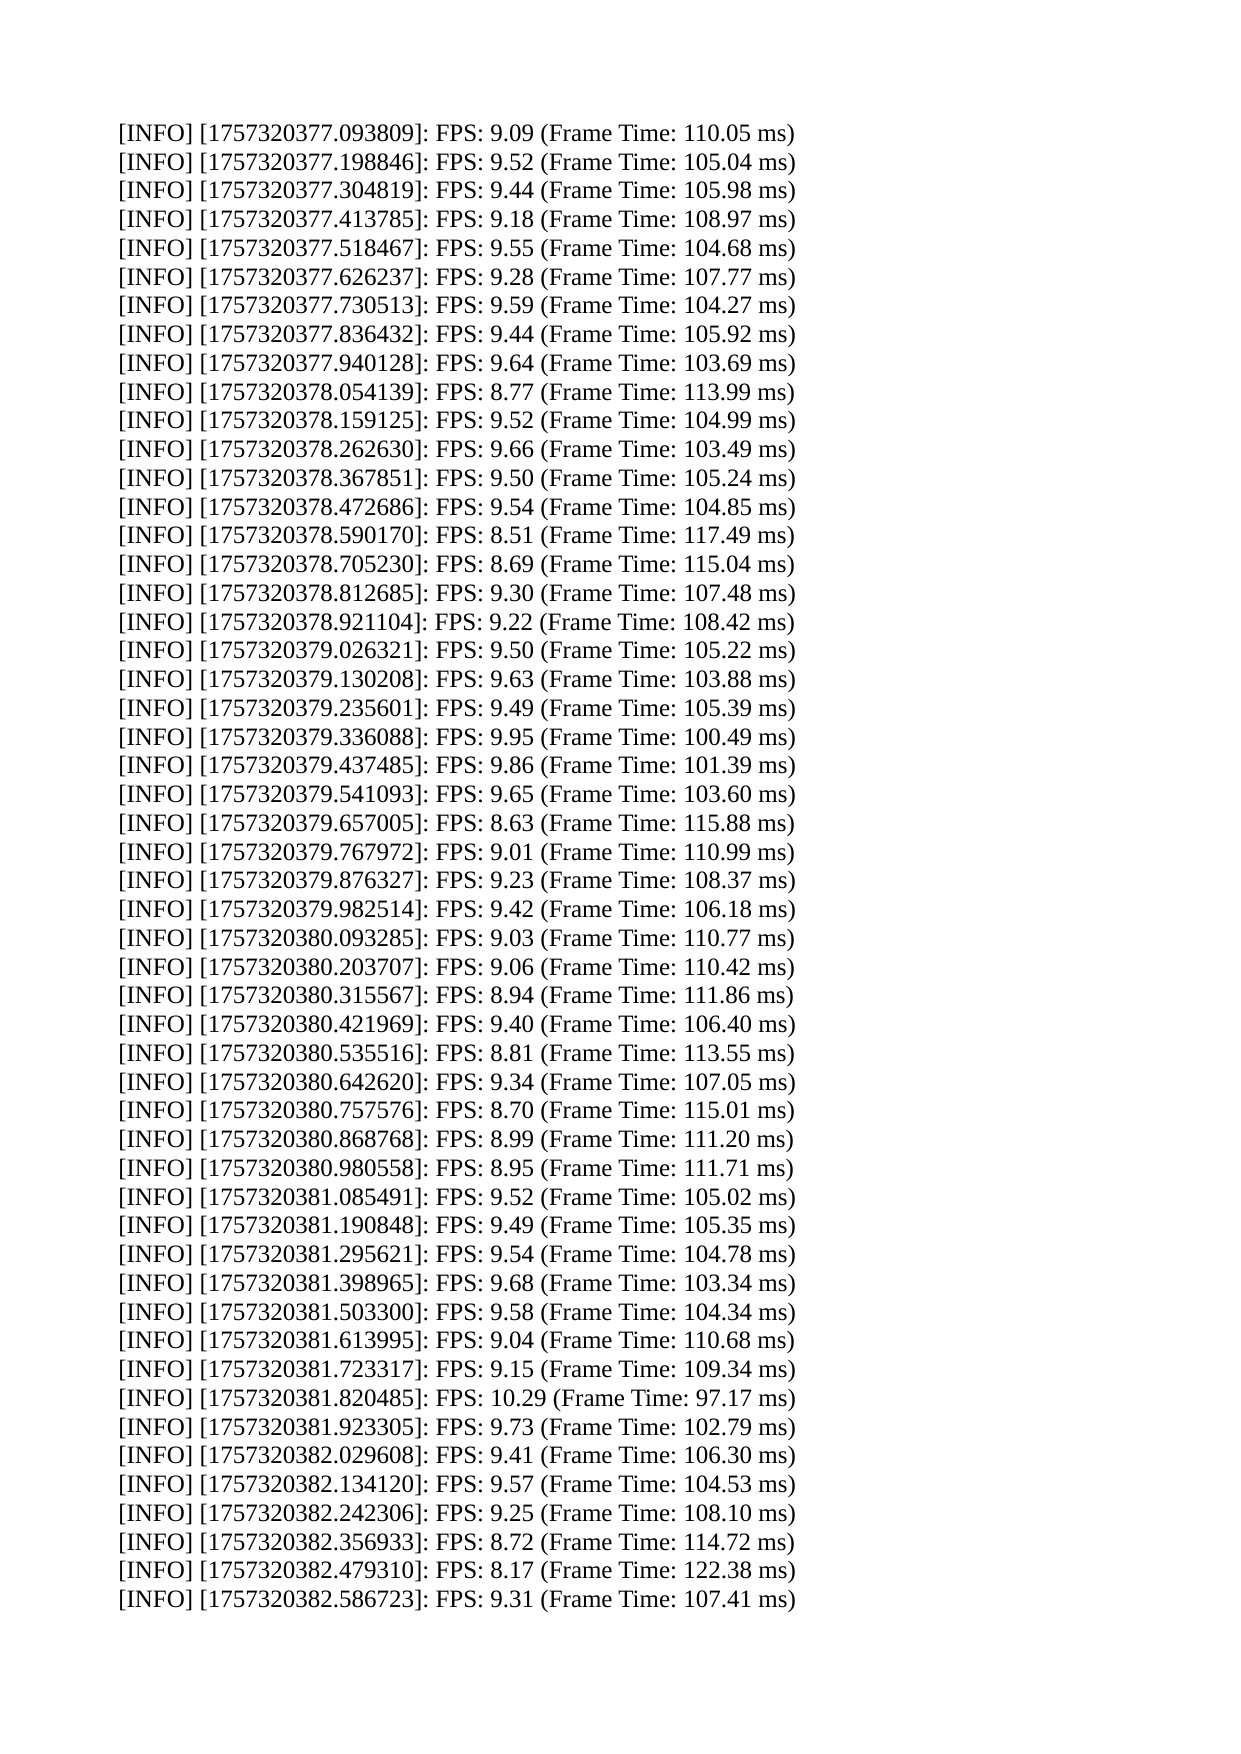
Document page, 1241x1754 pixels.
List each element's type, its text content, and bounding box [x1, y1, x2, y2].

text [INFO] [1757320382.134120]: FPS: 9.57 (Frame Time: 104.53 ms) [118, 1469, 1122, 1498]
text [INFO] [1757320379.541093]: FPS: 9.65 (Frame Time: 103.60 ms) [118, 779, 1122, 808]
text [INFO] [1757320379.026321]: FPS: 9.50 (Frame Time: 105.22 ms) [118, 636, 1122, 664]
text [INFO] [1757320377.518467]: FPS: 9.55 (Frame Time: 104.68 ms) [118, 233, 1122, 262]
text [INFO] [1757320380.315567]: FPS: 8.94 (Frame Time: 111.86 ms) [118, 981, 1122, 1009]
text [INFO] [1757320377.940128]: FPS: 9.64 (Frame Time: 103.69 ms) [118, 348, 1122, 377]
text [INFO] [1757320378.262630]: FPS: 9.66 (Frame Time: 103.49 ms) [118, 434, 1122, 463]
text [INFO] [1757320381.820485]: FPS: 10.29 (Frame Time: 97.17 ms) [118, 1383, 1122, 1412]
text [INFO] [1757320379.982514]: FPS: 9.42 (Frame Time: 106.18 ms) [118, 894, 1122, 923]
text [INFO] [1757320379.336088]: FPS: 9.95 (Frame Time: 100.49 ms) [118, 722, 1122, 751]
text [INFO] [1757320382.029608]: FPS: 9.41 (Frame Time: 106.30 ms) [118, 1441, 1122, 1469]
text [INFO] [1757320379.876327]: FPS: 9.23 (Frame Time: 108.37 ms) [118, 866, 1122, 894]
text [INFO] [1757320377.198846]: FPS: 9.52 (Frame Time: 105.04 ms) [118, 147, 1122, 176]
text [INFO] [1757320381.613995]: FPS: 9.04 (Frame Time: 110.68 ms) [118, 1326, 1122, 1354]
text [INFO] [1757320378.705230]: FPS: 8.69 (Frame Time: 115.04 ms) [118, 549, 1122, 578]
text [INFO] [1757320378.159125]: FPS: 9.52 (Frame Time: 104.99 ms) [118, 406, 1122, 434]
text [INFO] [1757320379.767972]: FPS: 9.01 (Frame Time: 110.99 ms) [118, 837, 1122, 866]
text [INFO] [1757320378.590170]: FPS: 8.51 (Frame Time: 117.49 ms) [118, 521, 1122, 549]
text [INFO] [1757320382.242306]: FPS: 9.25 (Frame Time: 108.10 ms) [118, 1498, 1122, 1527]
text [INFO] [1757320378.367851]: FPS: 9.50 (Frame Time: 105.24 ms) [118, 463, 1122, 492]
text [INFO] [1757320379.657005]: FPS: 8.63 (Frame Time: 115.88 ms) [118, 808, 1122, 837]
text [INFO] [1757320380.868768]: FPS: 8.99 (Frame Time: 111.20 ms) [118, 1124, 1122, 1153]
text [INFO] [1757320381.503300]: FPS: 9.58 (Frame Time: 104.34 ms) [118, 1297, 1122, 1326]
text [INFO] [1757320378.472686]: FPS: 9.54 (Frame Time: 104.85 ms) [118, 492, 1122, 521]
text [INFO] [1757320382.356933]: FPS: 8.72 (Frame Time: 114.72 ms) [118, 1527, 1122, 1556]
text [INFO] [1757320377.413785]: FPS: 9.18 (Frame Time: 108.97 ms) [118, 204, 1122, 233]
text [INFO] [1757320380.203707]: FPS: 9.06 (Frame Time: 110.42 ms) [118, 952, 1122, 981]
text [INFO] [1757320379.235601]: FPS: 9.49 (Frame Time: 105.39 ms) [118, 693, 1122, 722]
text [INFO] [1757320377.304819]: FPS: 9.44 (Frame Time: 105.98 ms) [118, 176, 1122, 204]
text [INFO] [1757320381.398965]: FPS: 9.68 (Frame Time: 103.34 ms) [118, 1268, 1122, 1297]
text [INFO] [1757320377.626237]: FPS: 9.28 (Frame Time: 107.77 ms) [118, 262, 1122, 291]
text [INFO] [1757320378.921104]: FPS: 9.22 (Frame Time: 108.42 ms) [118, 607, 1122, 636]
text [INFO] [1757320380.980558]: FPS: 8.95 (Frame Time: 111.71 ms) [118, 1153, 1122, 1182]
text [INFO] [1757320380.421969]: FPS: 9.40 (Frame Time: 106.40 ms) [118, 1009, 1122, 1038]
text [INFO] [1757320380.642620]: FPS: 9.34 (Frame Time: 107.05 ms) [118, 1067, 1122, 1096]
text [INFO] [1757320380.535516]: FPS: 8.81 (Frame Time: 113.55 ms) [118, 1038, 1122, 1067]
text [INFO] [1757320379.437485]: FPS: 9.86 (Frame Time: 101.39 ms) [118, 751, 1122, 779]
text [INFO] [1757320381.923305]: FPS: 9.73 (Frame Time: 102.79 ms) [118, 1412, 1122, 1441]
text [INFO] [1757320382.586723]: FPS: 9.31 (Frame Time: 107.41 ms) [118, 1584, 1122, 1613]
text [INFO] [1757320377.836432]: FPS: 9.44 (Frame Time: 105.92 ms) [118, 319, 1122, 348]
text [INFO] [1757320378.054139]: FPS: 8.77 (Frame Time: 113.99 ms) [118, 377, 1122, 406]
text [INFO] [1757320381.085491]: FPS: 9.52 (Frame Time: 105.02 ms) [118, 1182, 1122, 1211]
text [INFO] [1757320379.130208]: FPS: 9.63 (Frame Time: 103.88 ms) [118, 664, 1122, 693]
text [INFO] [1757320377.730513]: FPS: 9.59 (Frame Time: 104.27 ms) [118, 291, 1122, 319]
text [INFO] [1757320381.723317]: FPS: 9.15 (Frame Time: 109.34 ms) [118, 1354, 1122, 1383]
text [INFO] [1757320382.479310]: FPS: 8.17 (Frame Time: 122.38 ms) [118, 1556, 1122, 1584]
text [INFO] [1757320381.295621]: FPS: 9.54 (Frame Time: 104.78 ms) [118, 1239, 1122, 1268]
text [INFO] [1757320377.093809]: FPS: 9.09 (Frame Time: 110.05 ms) [118, 118, 1122, 147]
text [INFO] [1757320380.093285]: FPS: 9.03 (Frame Time: 110.77 ms) [118, 923, 1122, 952]
text [INFO] [1757320380.757576]: FPS: 8.70 (Frame Time: 115.01 ms) [118, 1096, 1122, 1124]
text [INFO] [1757320378.812685]: FPS: 9.30 (Frame Time: 107.48 ms) [118, 578, 1122, 607]
text [INFO] [1757320381.190848]: FPS: 9.49 (Frame Time: 105.35 ms) [118, 1211, 1122, 1239]
